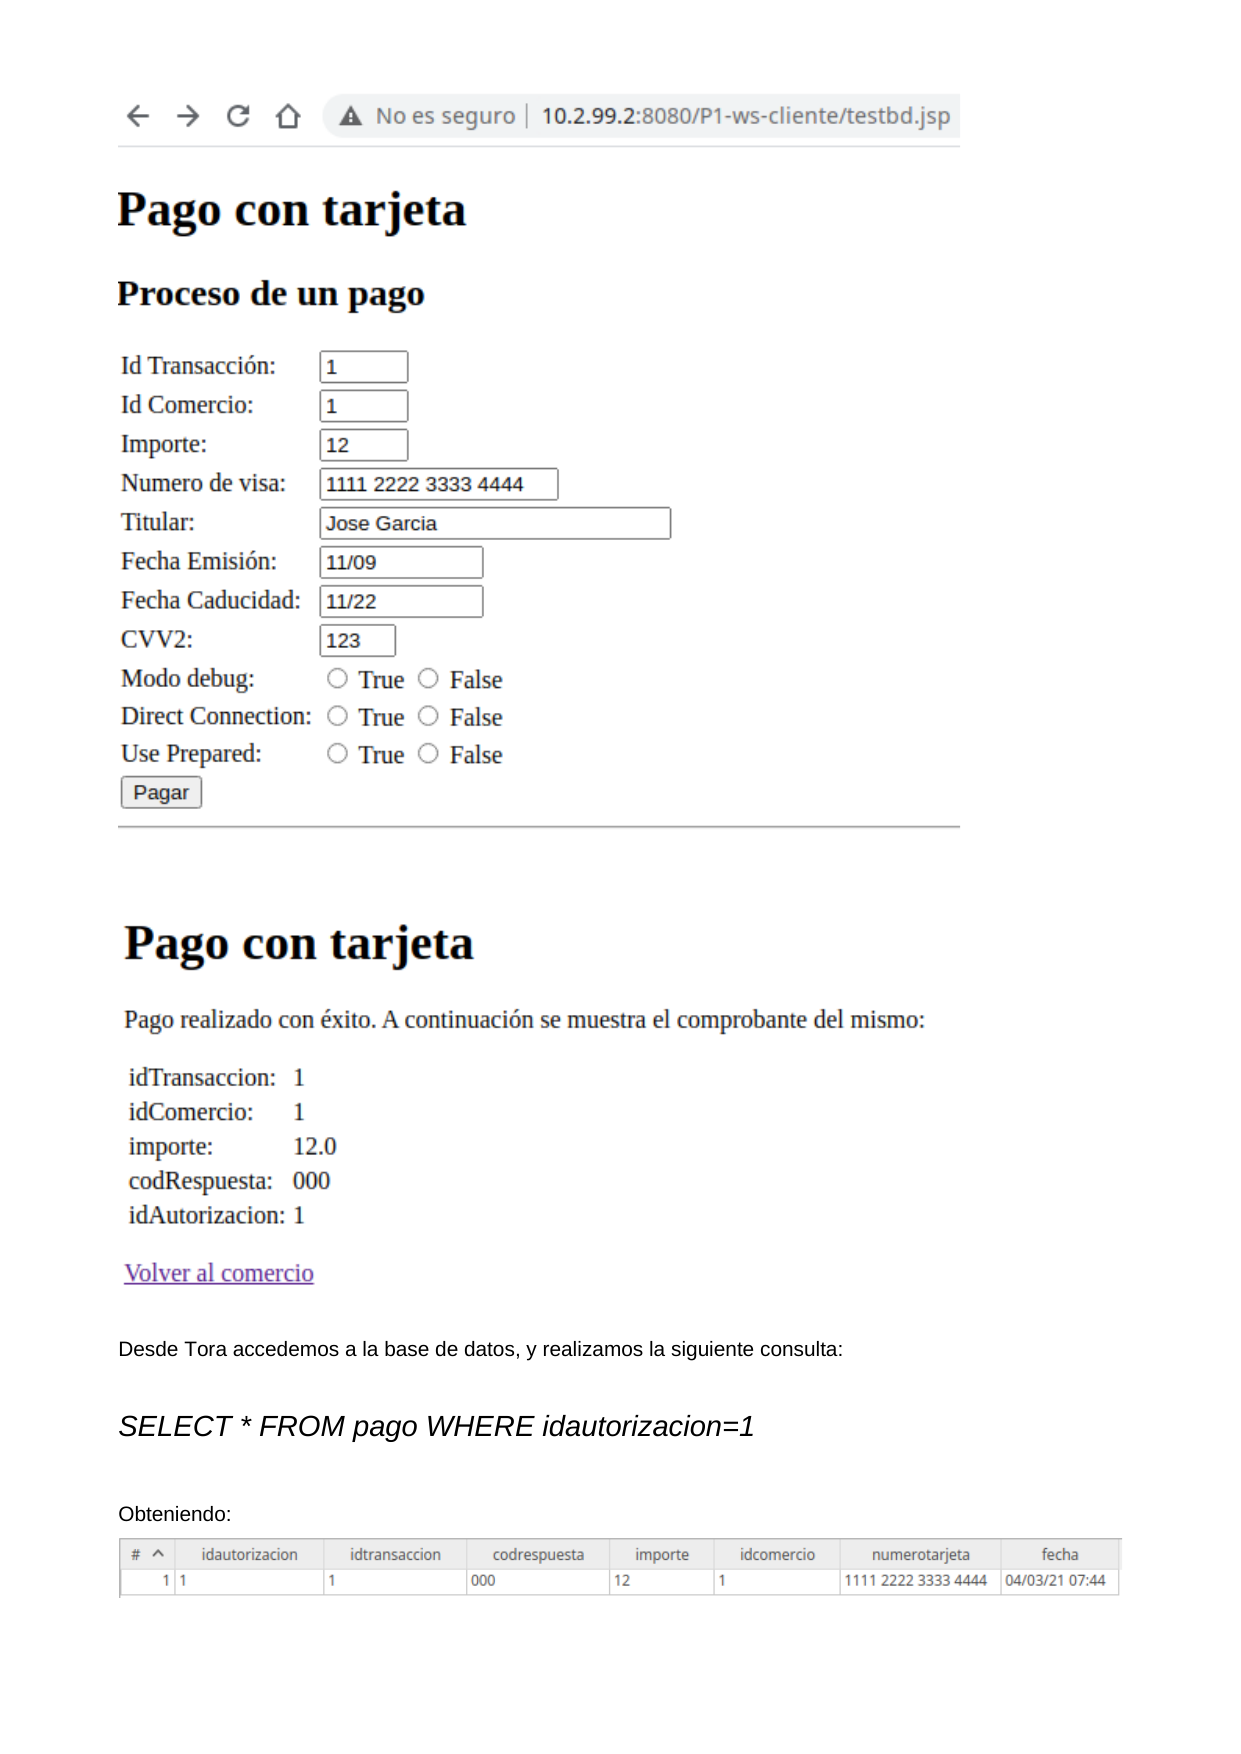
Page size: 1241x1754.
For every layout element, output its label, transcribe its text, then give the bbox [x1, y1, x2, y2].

subtitle SELECT * FROM pago WHERE idautorizacion=1 [118, 1409, 1122, 1443]
picture [118, 892, 962, 1302]
picture [118, 1537, 1123, 1598]
subtitle Desde Tora accedemos a la base de datos, y realizamos la siguiente consulta: [118, 1336, 1122, 1360]
subtitle Obteniendo: [118, 1501, 1122, 1525]
picture [118, 88, 961, 834]
